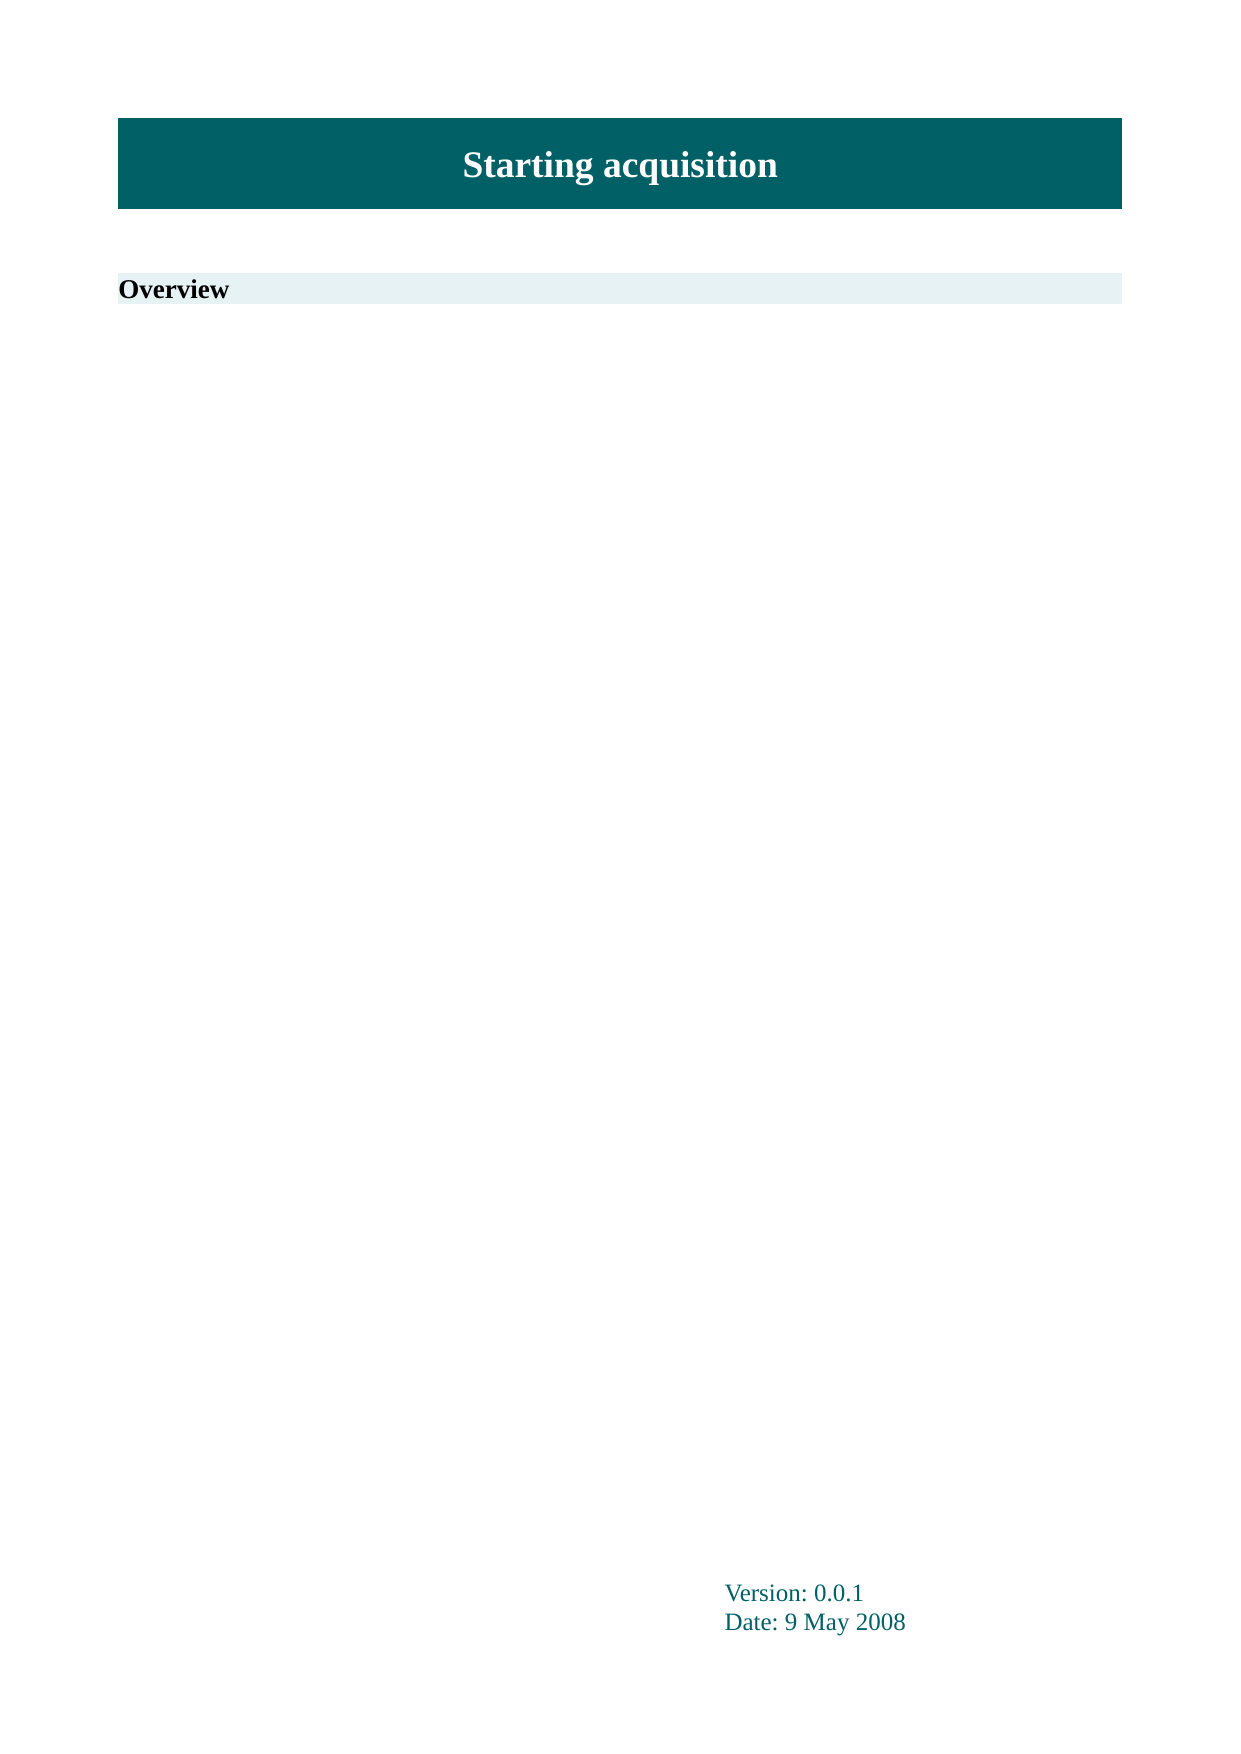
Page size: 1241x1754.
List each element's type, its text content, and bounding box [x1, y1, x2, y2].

text Overview [118, 273, 1122, 304]
text Starting acquisition [118, 142, 1122, 185]
